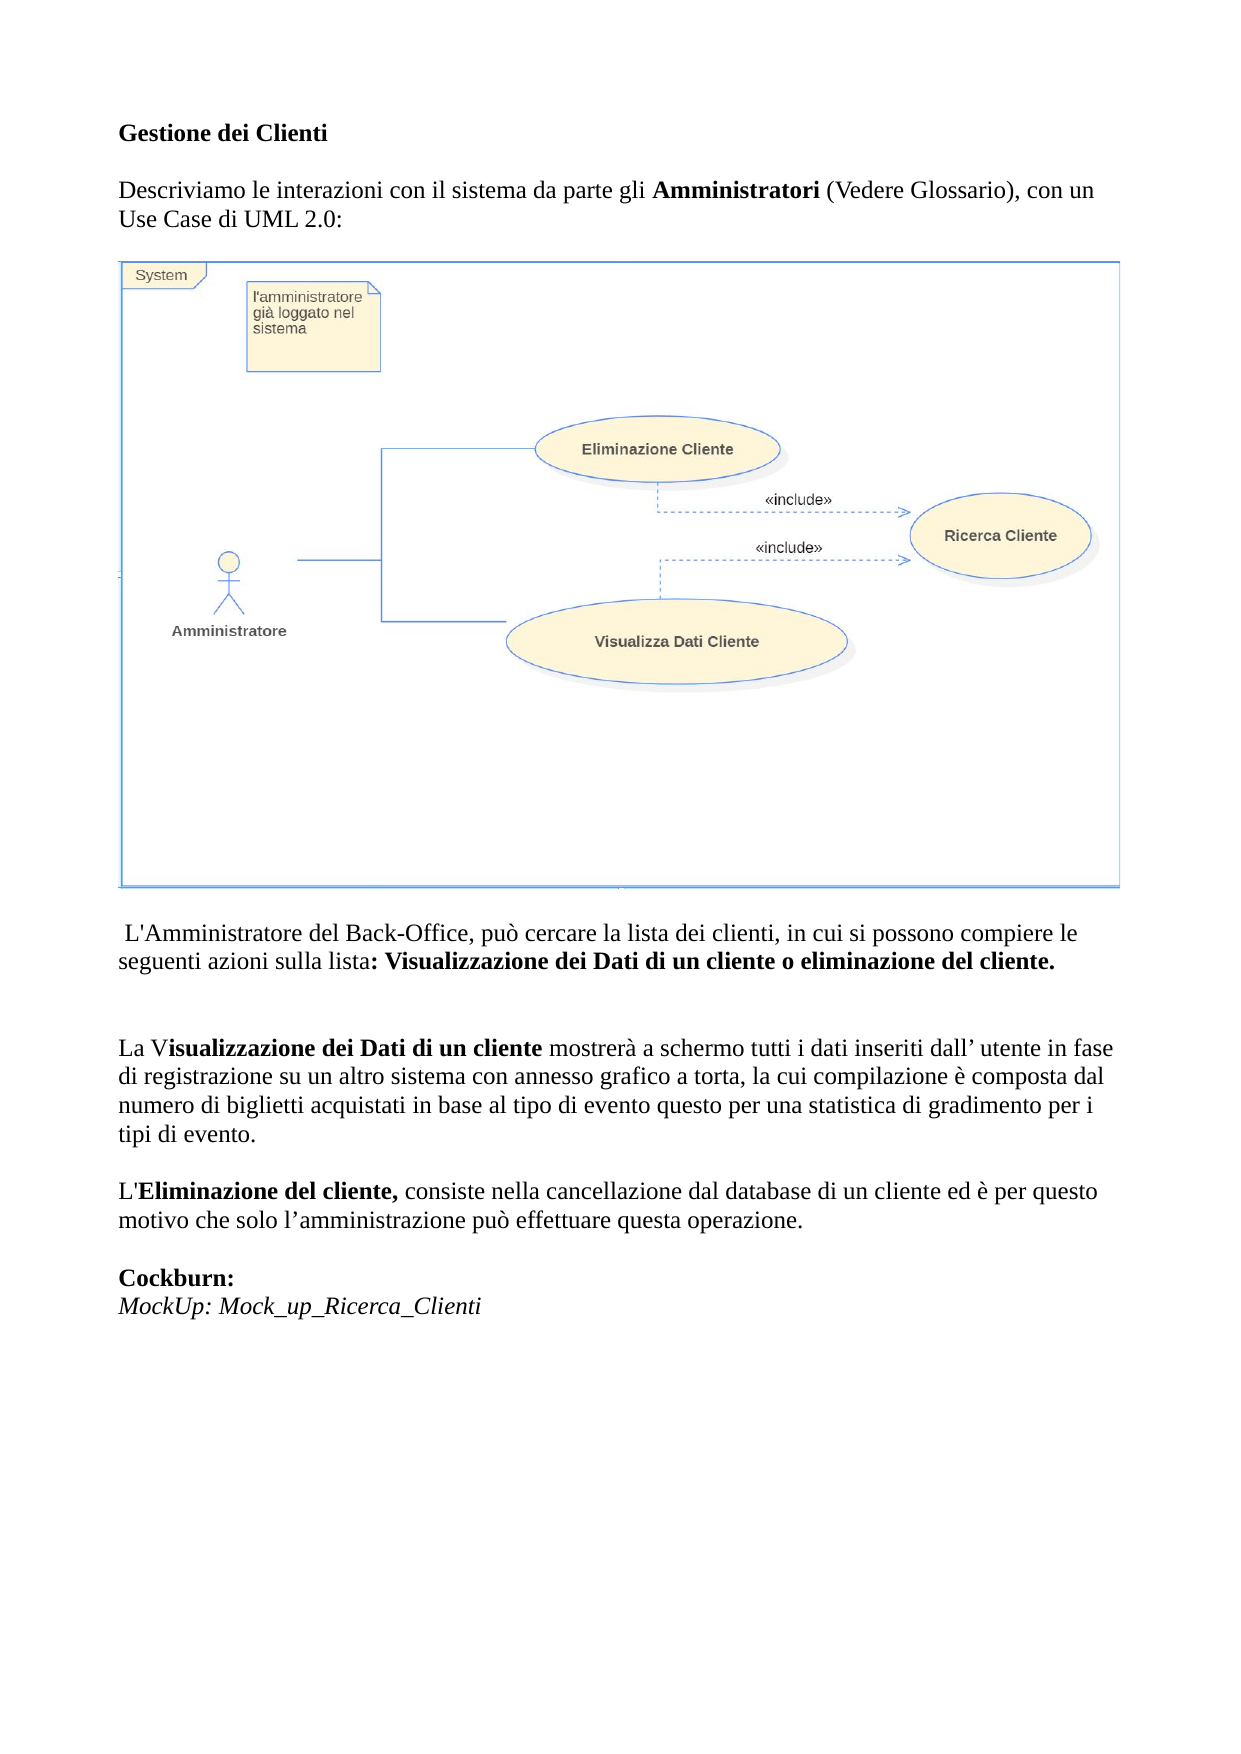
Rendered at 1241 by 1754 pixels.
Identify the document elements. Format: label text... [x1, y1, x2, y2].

text Gestione dei Clienti [118, 118, 1122, 147]
text Cockburn: [118, 1263, 1122, 1291]
text La Visualizzazione dei Dati di un cliente mostrerà a schermo tutti i dati inseriti dall’ utente in fase di registrazione su un altro sistema con annesso grafico a torta, la cui compilazione è composta dal numero di biglietti acquistati in base al tipo di evento questo per una statistica di gradimento per i tipi di evento. [118, 1033, 1122, 1148]
text Descriviamo le interazioni con il sistema da parte gli Amministratori (Vedere Glossario), con un Use Case di UML 2.0: [118, 176, 1122, 233]
text L'Eliminazione del cliente, consiste nella cancellazione dal database di un cliente ed è per questo motivo che solo l’amministrazione può effettuare questa operazione. [118, 1176, 1122, 1234]
text L'Amministratore del Back-Office, può cercare la lista dei clienti, in cui si possono compiere le seguenti azioni sulla lista: Visualizzazione dei Dati di un cliente o eliminazione del cliente. [118, 918, 1122, 975]
text MockUp: Mock_up_Ricerca_Clienti [118, 1291, 1122, 1320]
